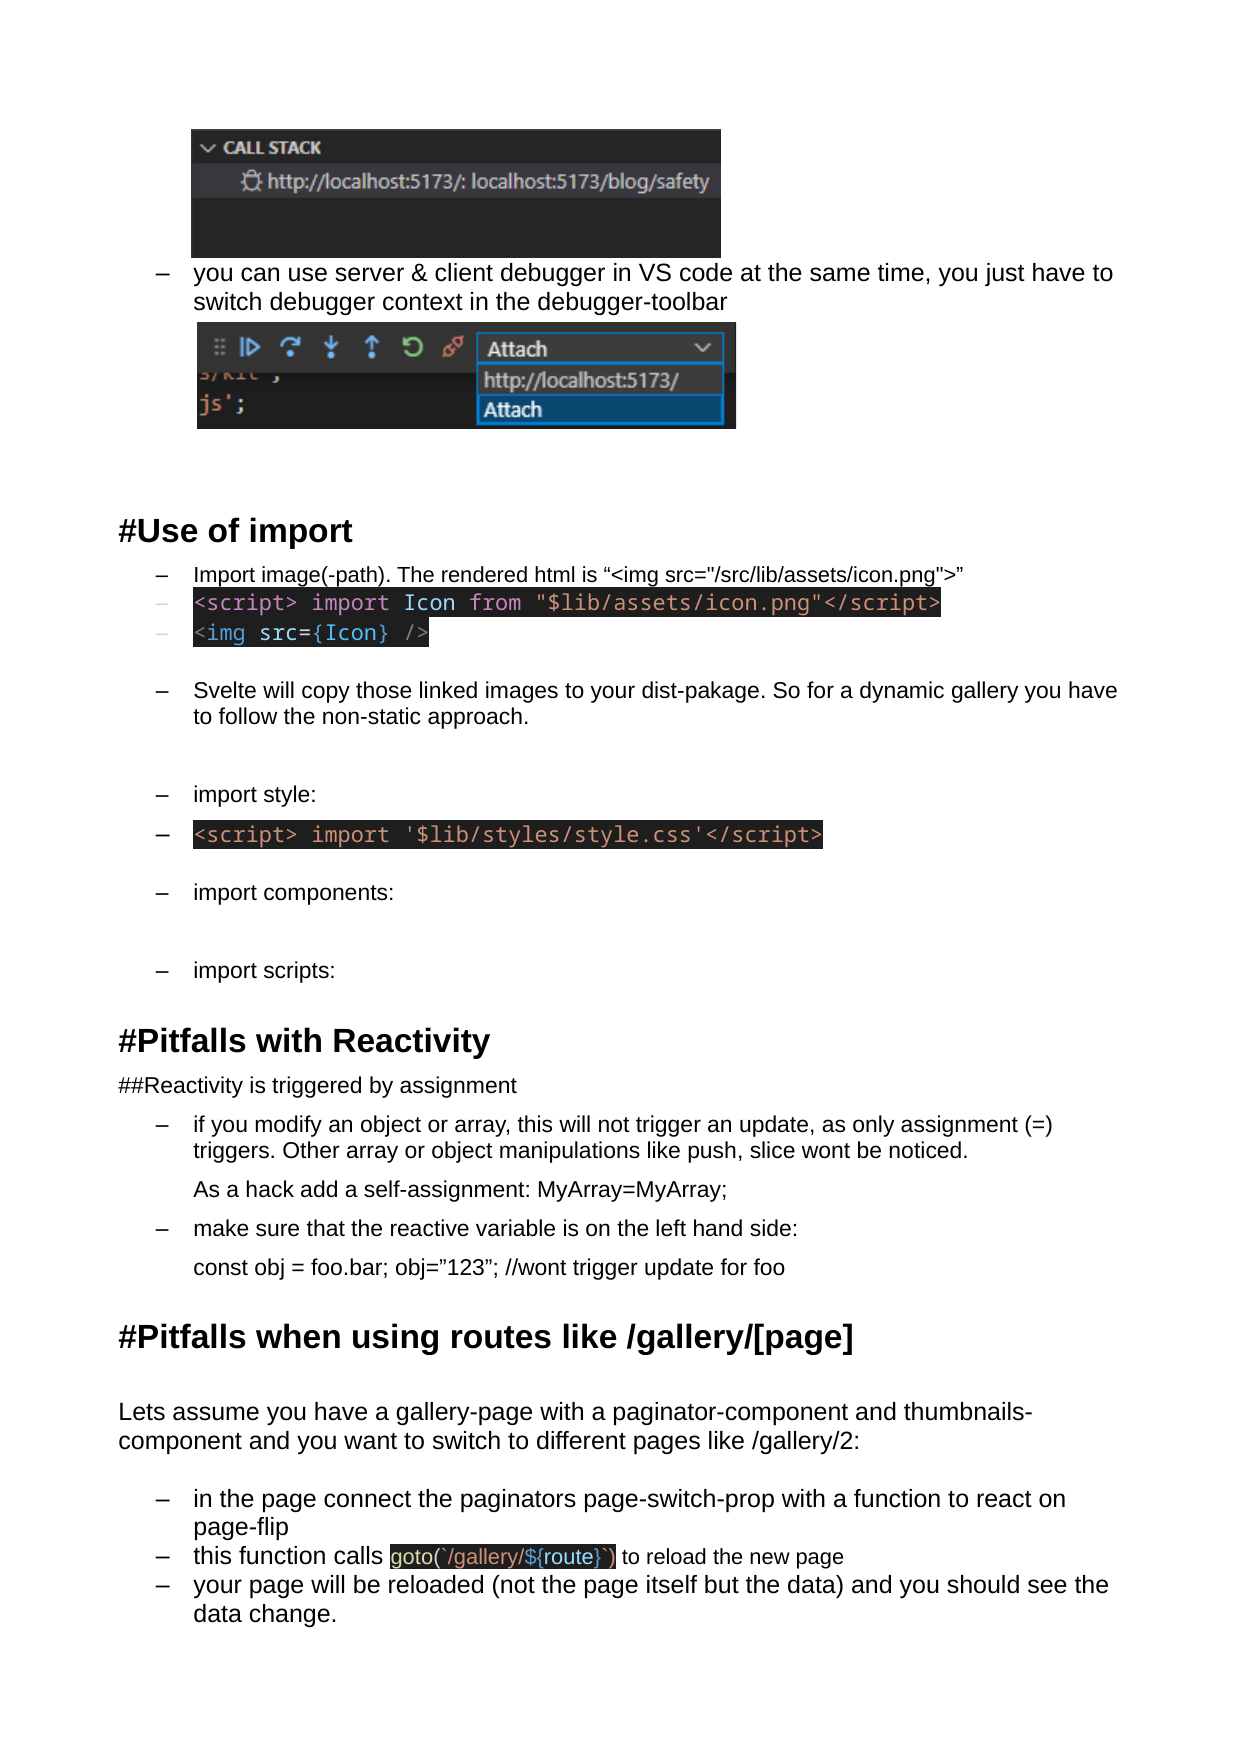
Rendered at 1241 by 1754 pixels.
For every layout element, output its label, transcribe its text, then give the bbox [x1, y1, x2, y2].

list make sure that the reactive variable is on the left hand side: [156, 1215, 1122, 1241]
list <script> import '$lib/styles/style.css'</script> [156, 819, 1122, 849]
picture [191, 129, 721, 258]
list const obj = foo.bar; obj=”123”; //wont trigger update for foo [156, 1253, 1122, 1280]
list Svelte will copy those linked images to your dist-pakage. So for a dynamic gallery you have to follow the non-static approach. [156, 677, 1122, 729]
list Import image(-path). The rendered html is “<img src="/src/lib/assets/icon.png">” [156, 562, 1122, 587]
list <script> import Icon from "$lib/assets/icon.png"</script> [156, 587, 1122, 617]
list import components: [156, 879, 1122, 905]
subtitle #Pitfalls when using routes like /gallery/[page] [118, 1317, 1122, 1356]
list you can use server & client debugger in VS code at the same time, you just have to switch debugger context in the debugger-toolbar [156, 118, 1122, 316]
list in the page connect the paginators page-switch-prop with a function to react on page-flip [156, 1483, 1122, 1541]
text ##Reactivity is triggered by assignment [118, 1072, 1122, 1098]
text Lets assume you have a gallery-page with a paginator-component and thumbnails-component and you want to switch to different pages like /gallery/2: [118, 1397, 1122, 1455]
list As a hack add a self-assignment: MyArray=MyArray; [156, 1176, 1122, 1202]
list import style: [156, 781, 1122, 807]
list this function calls goto(`/gallery/${route}`) to reload the new page [156, 1541, 1122, 1570]
subtitle #Pitfalls with Reactivity [118, 1021, 1122, 1059]
list <img src={Icon} /> [156, 617, 1122, 647]
list if you modify an object or array, this will not trigger an update, as only assignment (=) triggers. Other array or object manipulations like push, slice wont be noticed. [156, 1111, 1122, 1163]
list import scripts: [156, 957, 1122, 983]
subtitle #Use of import [118, 511, 1122, 549]
list your page will be reloaded (not the page itself but the data) and you should see the data change. [156, 1570, 1122, 1628]
